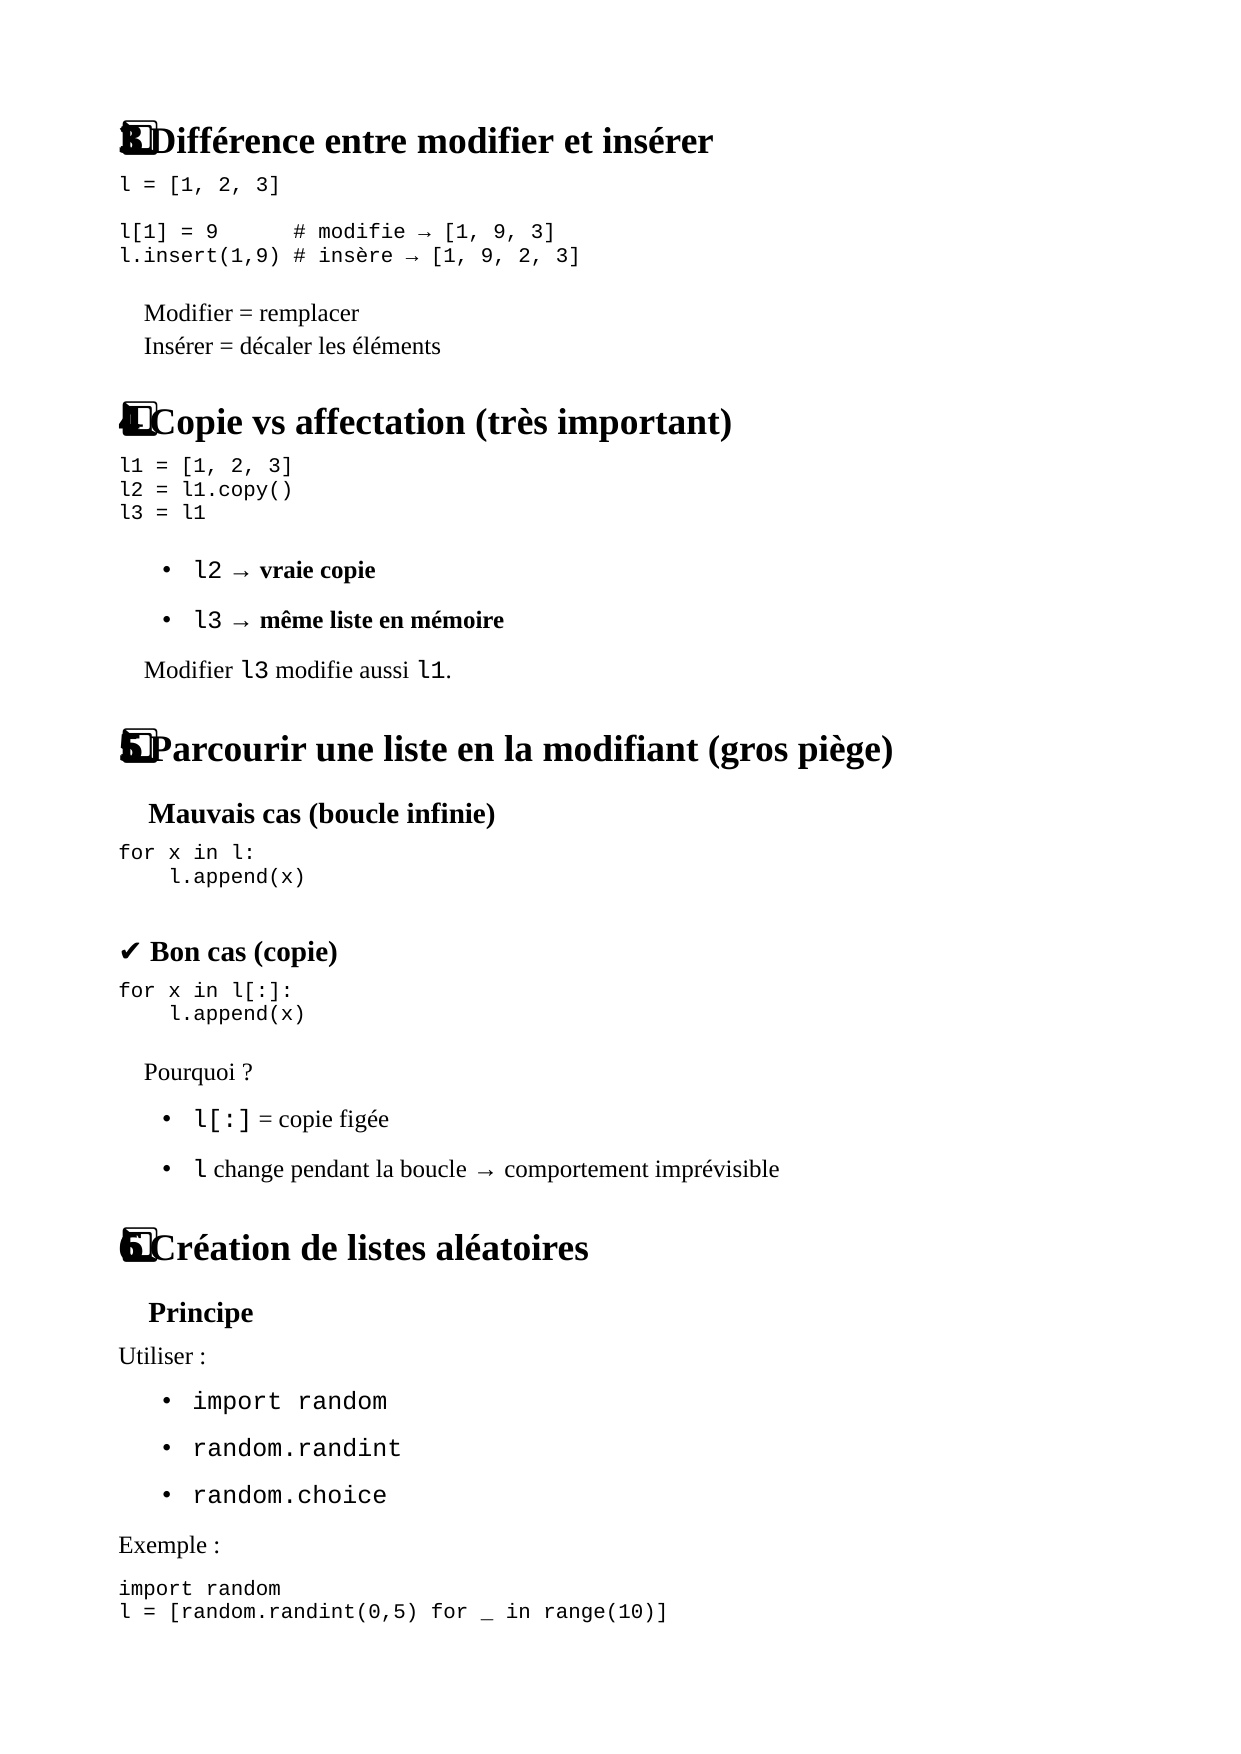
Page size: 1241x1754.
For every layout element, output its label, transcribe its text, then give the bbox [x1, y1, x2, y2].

list l2 → vraie copie [162, 555, 1122, 586]
list import random [162, 1389, 1122, 1417]
subtitle ❌ Mauvais cas (boucle infinie) [118, 796, 1122, 830]
text l[1] = 9 # modifie → [1, 9, 3] [118, 221, 1122, 245]
subtitle 6️⃣ Création de listes aléatoires [118, 1225, 1122, 1268]
subtitle 4️⃣ Copie vs affectation (très important) [118, 399, 1122, 442]
text Utiliser : [118, 1341, 1122, 1370]
text Exemple : [118, 1530, 1122, 1559]
text 🧠 Modifier l3 modifie aussi l1. [118, 655, 1122, 686]
text 🧠 Pourquoi ? [118, 1057, 1122, 1085]
list l[:] = copie figée [162, 1104, 1122, 1135]
text l.append(x) [118, 866, 1122, 890]
list l3 → même liste en mémoire [162, 605, 1122, 636]
text for x in l: [118, 842, 1122, 866]
text l1 = [1, 2, 3] [118, 455, 1122, 478]
list random.randint [162, 1436, 1122, 1464]
subtitle 🔹 Principe [118, 1295, 1122, 1329]
subtitle 5️⃣ Parcourir une liste en la modifiant (gros piège) [118, 726, 1122, 769]
text l.append(x) [118, 1003, 1122, 1027]
subtitle 3️⃣ Différence entre modifier et insérer [118, 118, 1122, 161]
text l.insert(1,9) # insère → [1, 9, 2, 3] [118, 245, 1122, 268]
text l3 = l1 [118, 502, 1122, 526]
subtitle ✔️ Bon cas (copie) [118, 934, 1122, 967]
text import random [118, 1578, 1122, 1601]
text l = [random.randint(0,5) for _ in range(10)] [118, 1601, 1122, 1625]
text l = [1, 2, 3] [118, 174, 1122, 197]
list l change pendant la boucle → comportement imprévisible [162, 1154, 1122, 1185]
text for x in l[:]: [118, 980, 1122, 1003]
text 🧠 Modifier = remplacer 🧠 Insérer = décaler les éléments [118, 298, 1122, 359]
list random.choice [162, 1483, 1122, 1511]
text l2 = l1.copy() [118, 478, 1122, 502]
